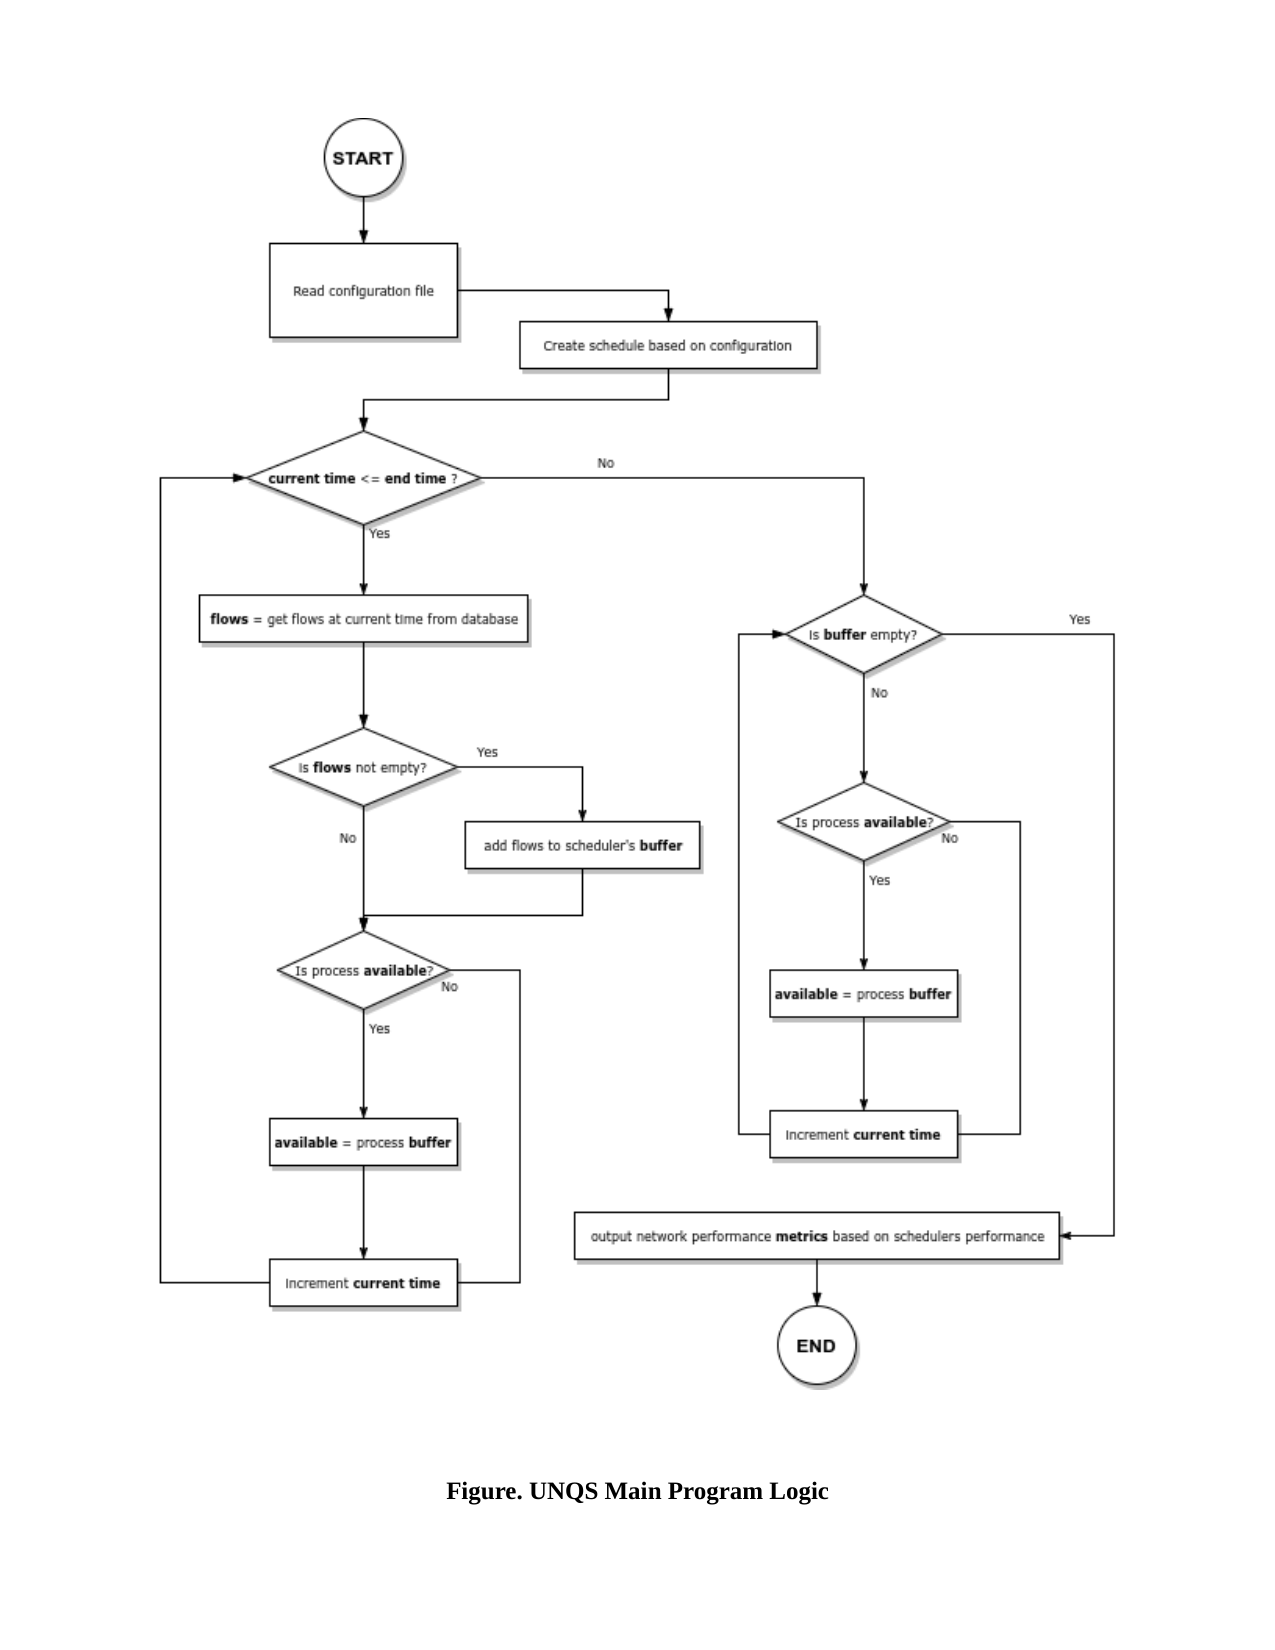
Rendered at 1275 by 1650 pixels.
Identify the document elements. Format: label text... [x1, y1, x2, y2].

picture [149, 118, 1126, 1390]
text Figure. UNQS Main Program Logic [118, 1476, 1157, 1505]
